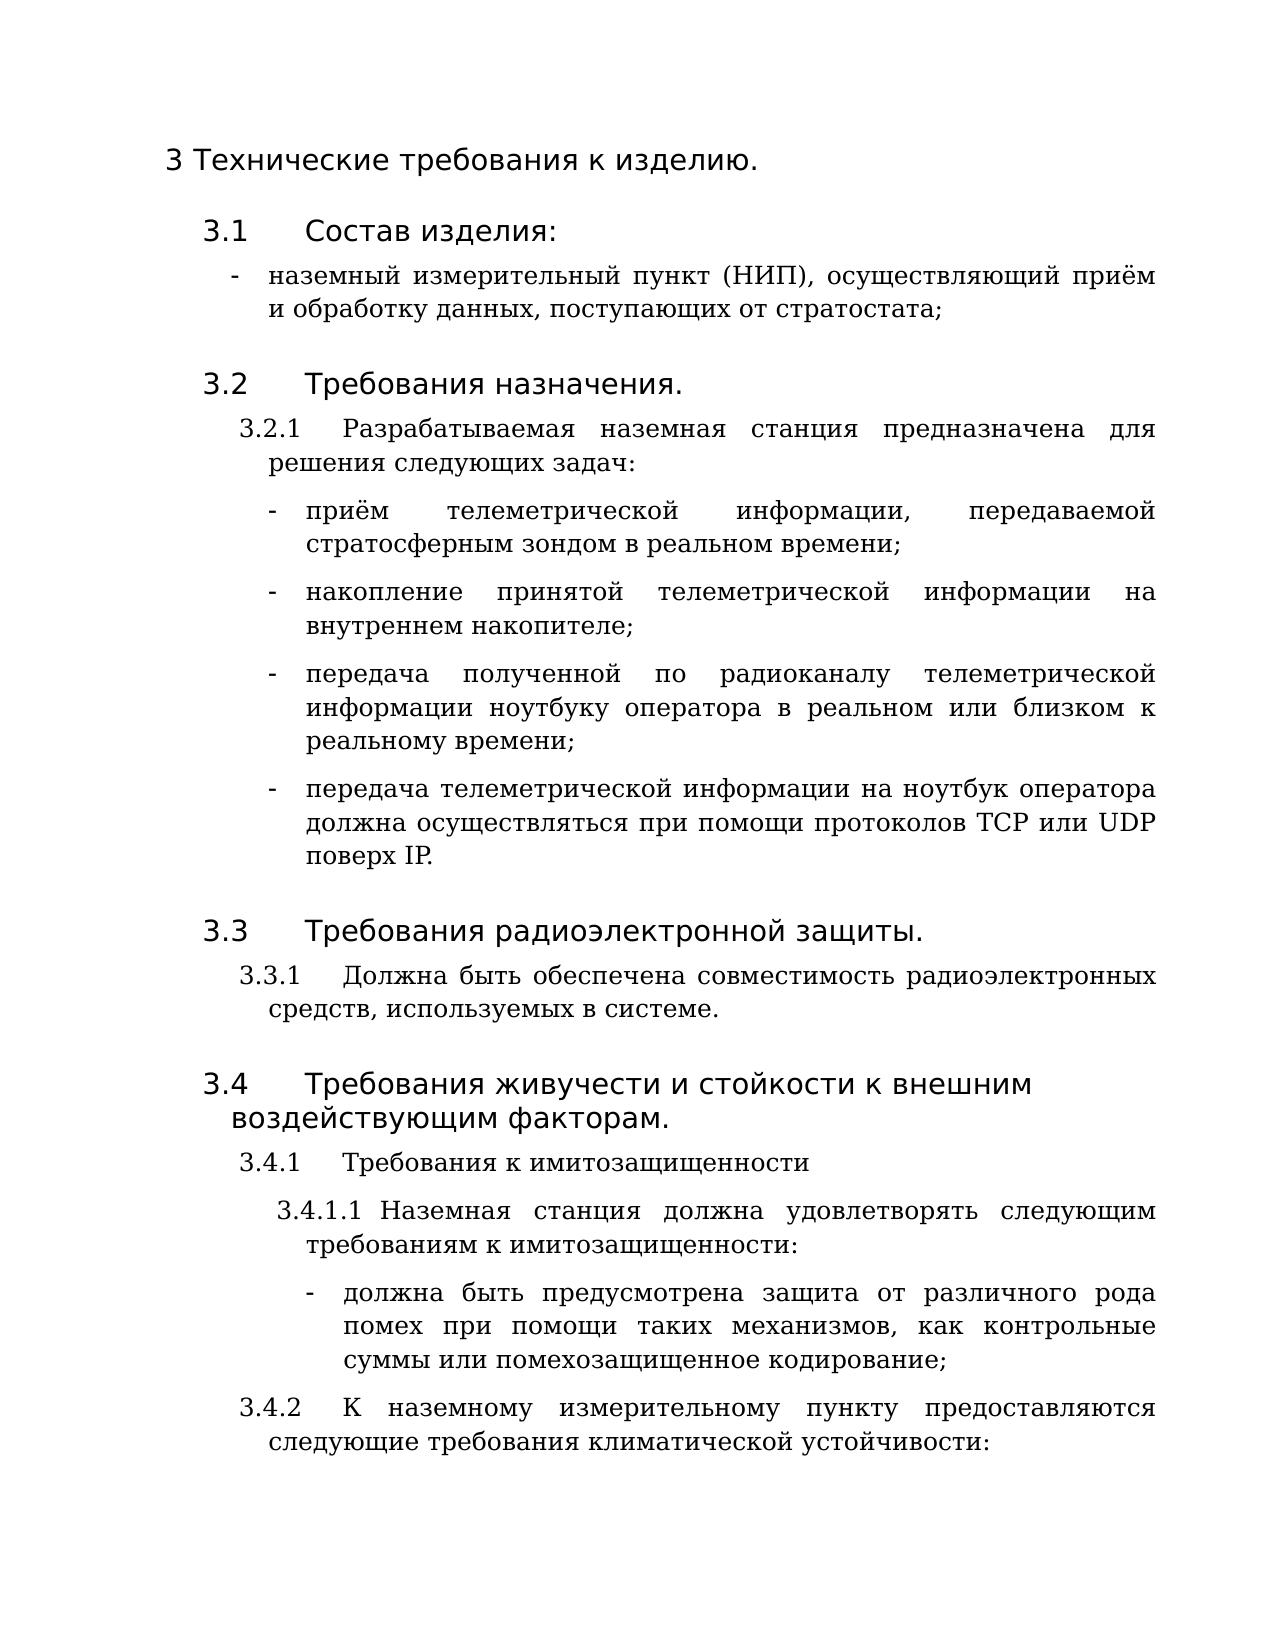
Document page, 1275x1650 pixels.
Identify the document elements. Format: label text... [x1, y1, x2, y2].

subtitle Состав изделия: [193, 214, 1157, 248]
subtitle Требования радиоэлектронной защиты. [193, 914, 1157, 948]
list Наземная станция должна удовлетворять следующим требованиям к имитозащищенности: [268, 1196, 1157, 1259]
list передача полученной по радиоканалу телеметрической информации ноутбуку оператора в реальном или близком к реальному времени; [268, 659, 1157, 755]
list К наземному измерительному пункту предоставляются следующие требования климатической устойчивости: [231, 1393, 1157, 1456]
list Разрабатываемая наземная станция предназначена для решения следующих задач: [231, 414, 1157, 477]
list Должна быть обеспечена совместимость радиоэлектронных средств, используемых в системе. [231, 961, 1157, 1024]
subtitle Требования живучести и стойкости к внешним воздействующим факторам. [193, 1068, 1157, 1136]
list приём телеметрической информации, передаваемой стратосферным зондом в реальном времени; [268, 496, 1157, 558]
subtitle Требования назначения. [193, 368, 1157, 402]
list Требования к имитозащищенности [231, 1148, 1157, 1177]
list накопление принятой телеметрической информации на внутреннем накопителе; [268, 577, 1157, 640]
list передача телеметрической информации на ноутбук оператора должна осуществляться при помощи протоколов TCP или UDP поверх IP. [268, 774, 1157, 871]
subtitle Технические требования к изделию. [156, 143, 1157, 177]
list должна быть предусмотрена защита от различного рода помех при помощи таких механизмов, как контрольные суммы или помехозащищенное кодирование; [306, 1278, 1157, 1374]
list наземный измерительный пункт (НИП), осуществляющий приём и обработку данных, поступающих от стратостата; [231, 261, 1157, 324]
